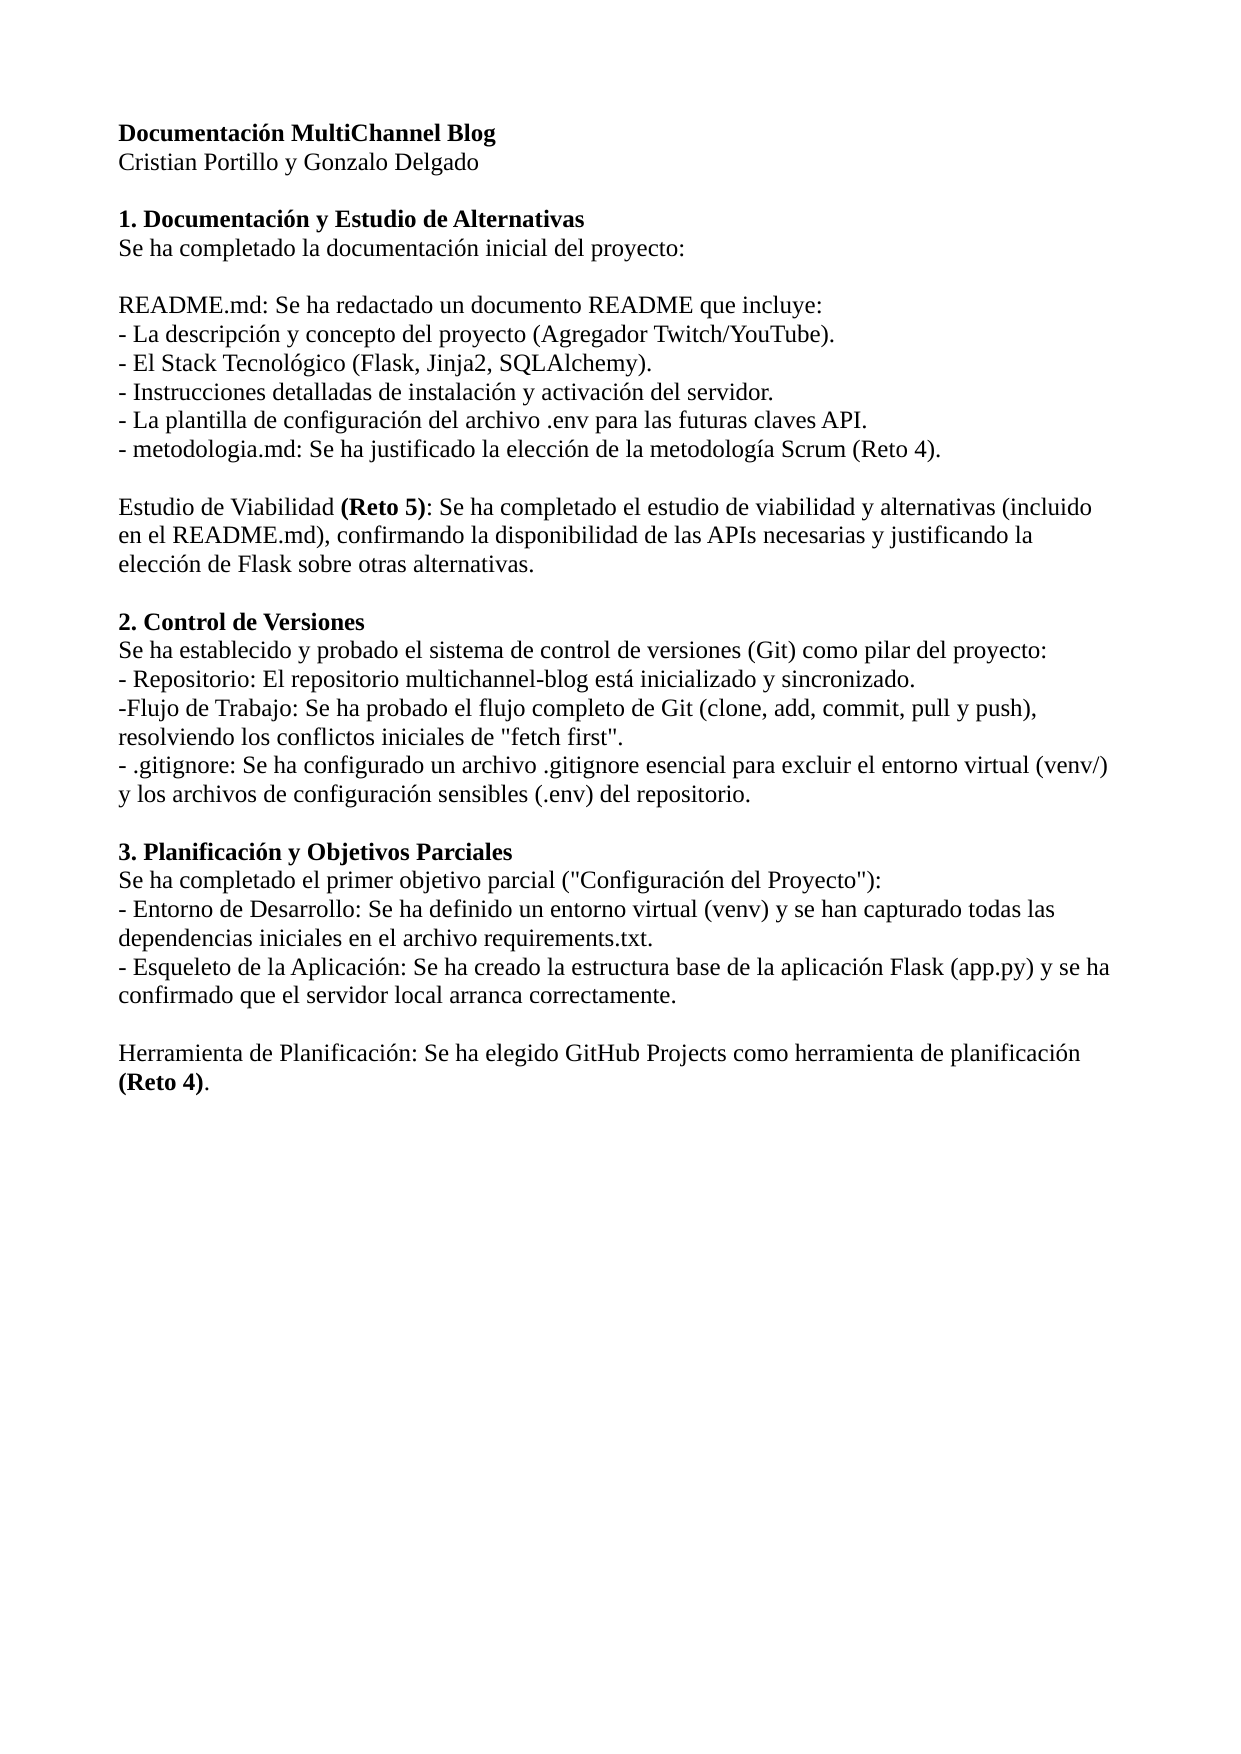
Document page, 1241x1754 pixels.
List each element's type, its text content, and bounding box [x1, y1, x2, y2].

text Documentación MultiChannel Blog [118, 118, 1122, 147]
text 1. Documentación y Estudio de Alternativas Se ha completado la documentación inicial del proyecto: README.md: Se ha redactado un documento README que incluye: - La descripción y concepto del proyecto (Agregador Twitch/YouTube). - El Stack Tecnológico (Flask, Jinja2, SQLAlchemy). - Instrucciones detalladas de instalación y activación del servidor. - La plantilla de configuración del archivo .env para las futuras claves API. - metodologia.md: Se ha justificado la elección de la metodología Scrum (Reto 4). Estudio de Viabilidad (Reto 5): Se ha completado el estudio de viabilidad y alternativas (incluido en el README.md), confirmando la disponibilidad de las APIs necesarias y justificando la elección de Flask sobre otras alternativas. 2. Control de Versiones Se ha establecido y probado el sistema de control de versiones (Git) como pilar del proyecto: - Repositorio: El repositorio multichannel-blog está inicializado y sincronizado. -Flujo de Trabajo: Se ha probado el flujo completo de Git (clone, add, commit, pull y push), resolviendo los conflictos iniciales de "fetch first". - .gitignore: Se ha configurado un archivo .gitignore esencial para excluir el entorno virtual (venv/) y los archivos de configuración sensibles (.env) del repositorio. 3. Planificación y Objetivos Parciales Se ha completado el primer objetivo parcial ("Configuración del Proyecto"): - Entorno de Desarrollo: Se ha definido un entorno virtual (venv) y se han capturado todas las dependencias iniciales en el archivo requirements.txt. - Esqueleto de la Aplicación: Se ha creado la estructura base de la aplicación Flask (app.py) y se ha confirmado que el servidor local arranca correctamente. Herramienta de Planificación: Se ha elegido GitHub Projects como herramienta de planificación (Reto 4). [118, 204, 1122, 1096]
text Cristian Portillo y Gonzalo Delgado [118, 147, 1122, 176]
